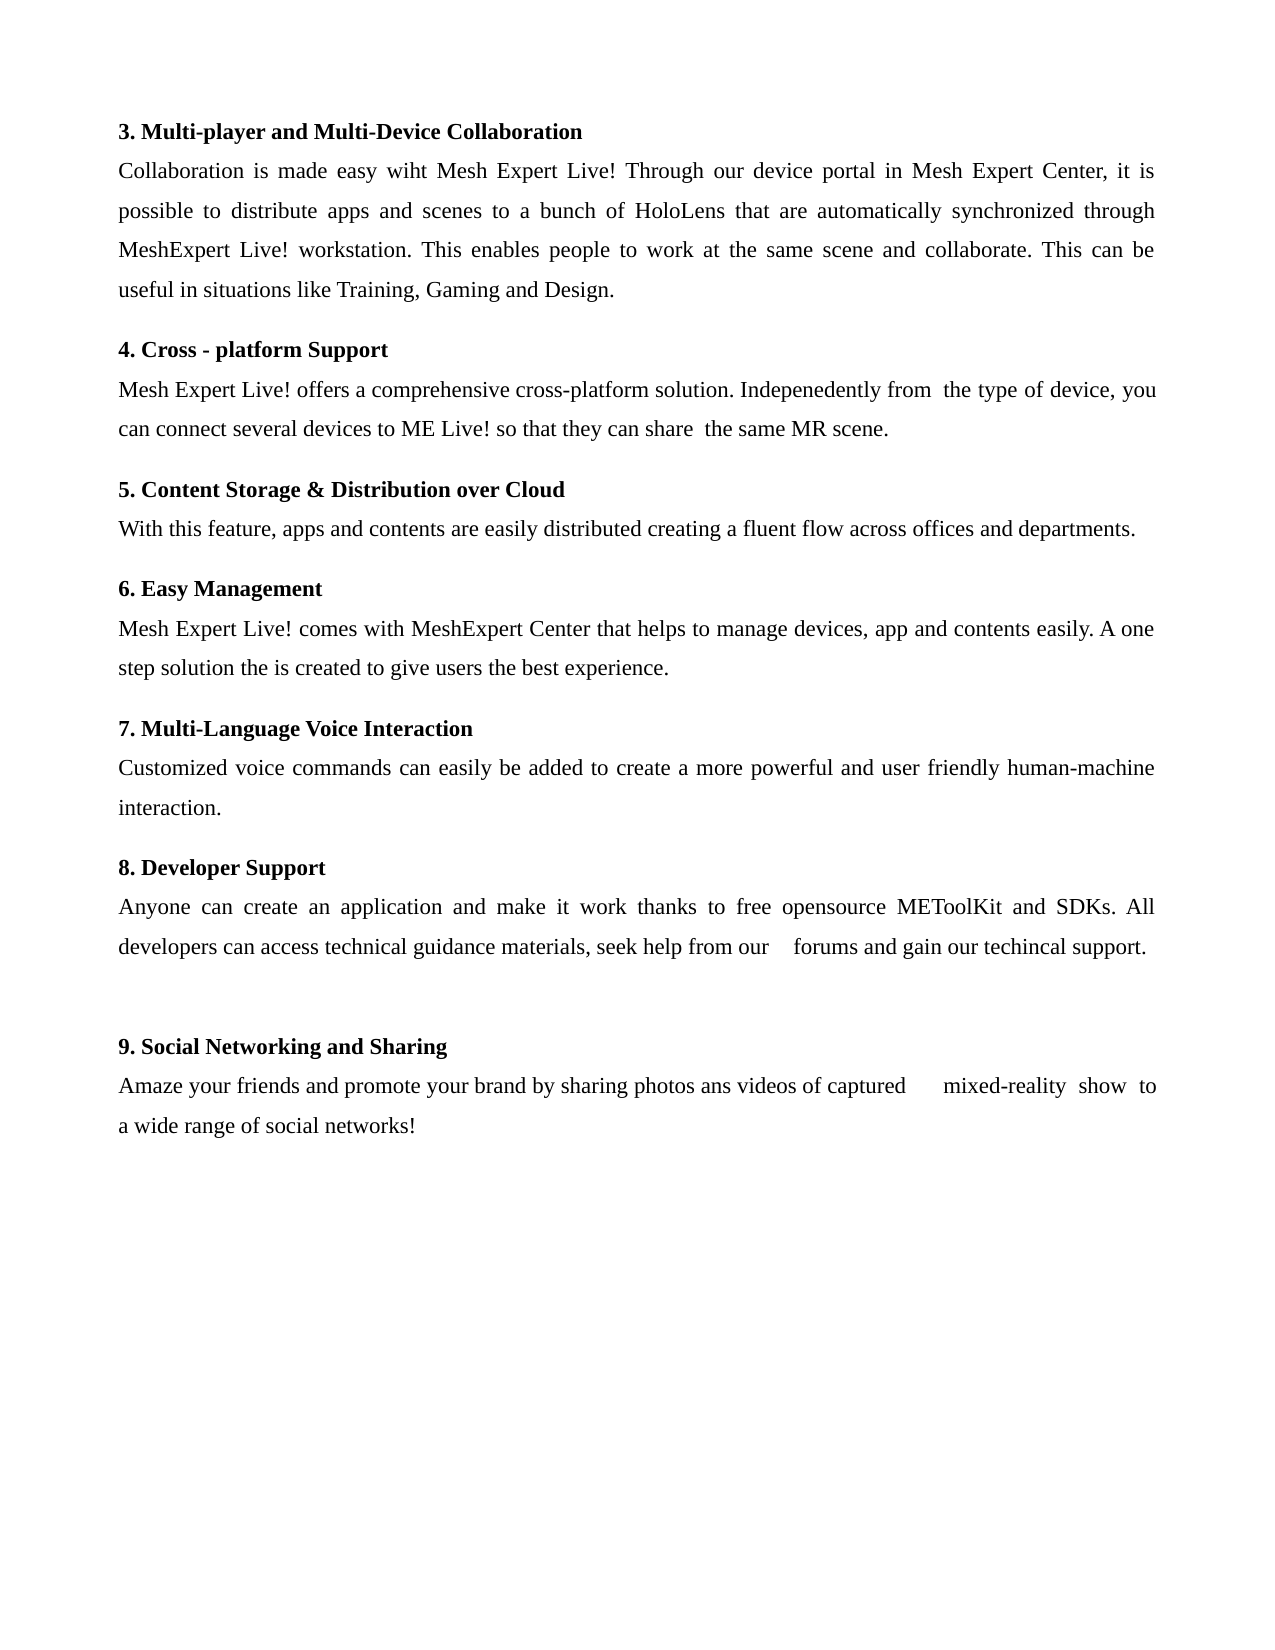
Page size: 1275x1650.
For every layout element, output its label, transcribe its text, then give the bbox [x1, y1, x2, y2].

text 6. Easy Management Mesh Expert Live! comes with MeshExpert Center that helps to manage devices, app and contents easily. A one step solution the is created to give users the best experience. [118, 575, 1157, 681]
text 9. Social Networking and Sharing Amaze your friends and promote your brand by sharing photos ans videos of captured mixed-reality show to a wide range of social networks! [118, 993, 1157, 1138]
text 3. Multi-player and Multi-Device Collaboration Collaboration is made easy wiht Mesh Expert Live! Through our device portal in Mesh Expert Center, it is possible to distribute apps and scenes to a bunch of HoloLens that are automatically synchronized through MeshExpert Live! workstation. This enables people to work at the same scene and collaborate. This can be useful in situations like Training, Gaming and Design. [118, 118, 1157, 302]
text 8. Developer Support Anyone can create an application and make it work thanks to free opensource METoolKit and SDKs. All developers can access technical guidance materials, seek help from our forums and gain our techincal support. [118, 854, 1157, 959]
text 7. Multi-Language Voice Interaction Customized voice commands can easily be added to create a more powerful and user friendly human-machine interaction. [118, 715, 1157, 820]
text 4. Cross - platform Support Mesh Expert Live! offers a comprehensive cross-platform solution. Indepenedently from the type of device, you can connect several devices to ME Live! so that they can share the same MR scene. [118, 336, 1157, 442]
text 5. Content Storage & Distribution over Cloud With this feature, apps and contents are easily distributed creating a fluent flow across offices and departments. [118, 476, 1157, 541]
